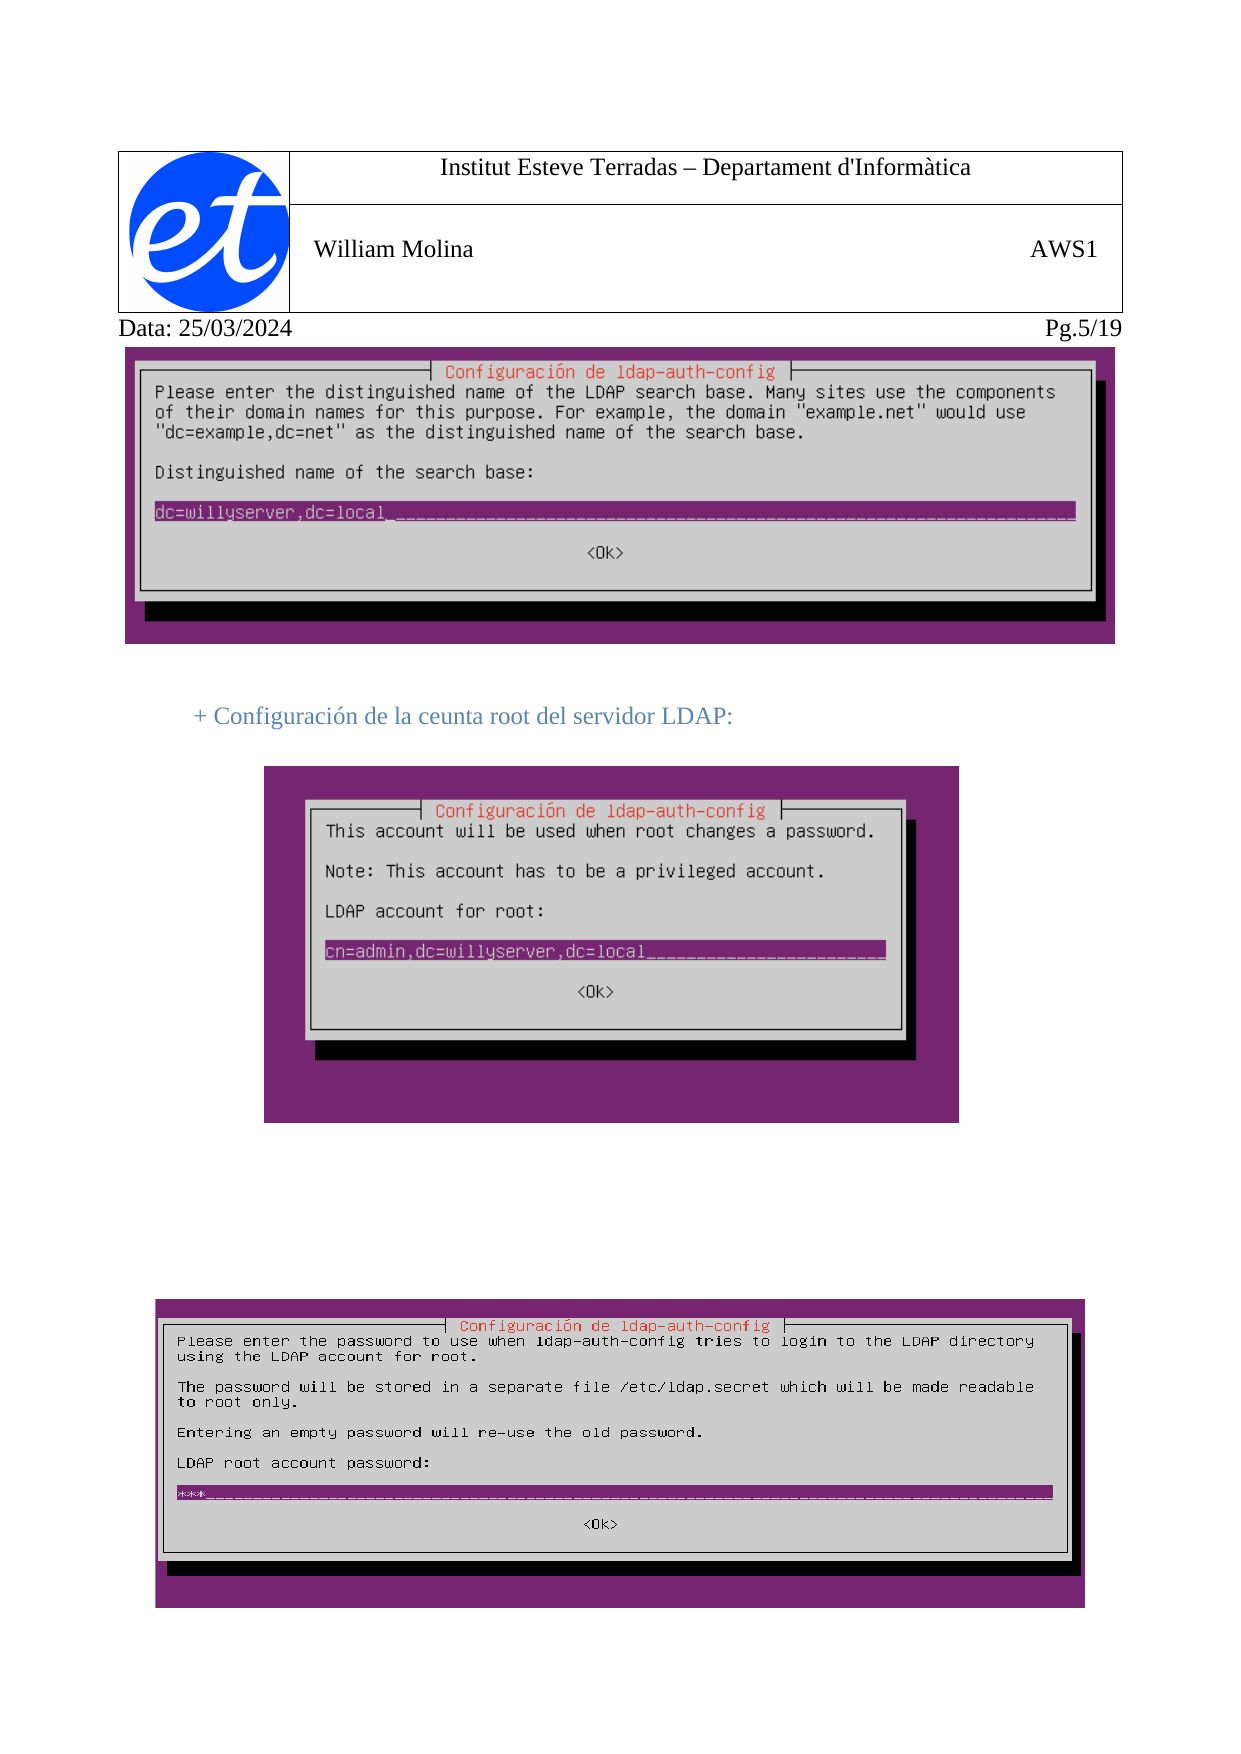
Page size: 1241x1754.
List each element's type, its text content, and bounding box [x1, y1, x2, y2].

picture [125, 347, 1116, 644]
picture [264, 766, 960, 1123]
picture [129, 152, 289, 312]
text + Configuración de la ceunta root del servidor LDAP: [118, 701, 1122, 730]
picture [155, 1299, 1085, 1608]
